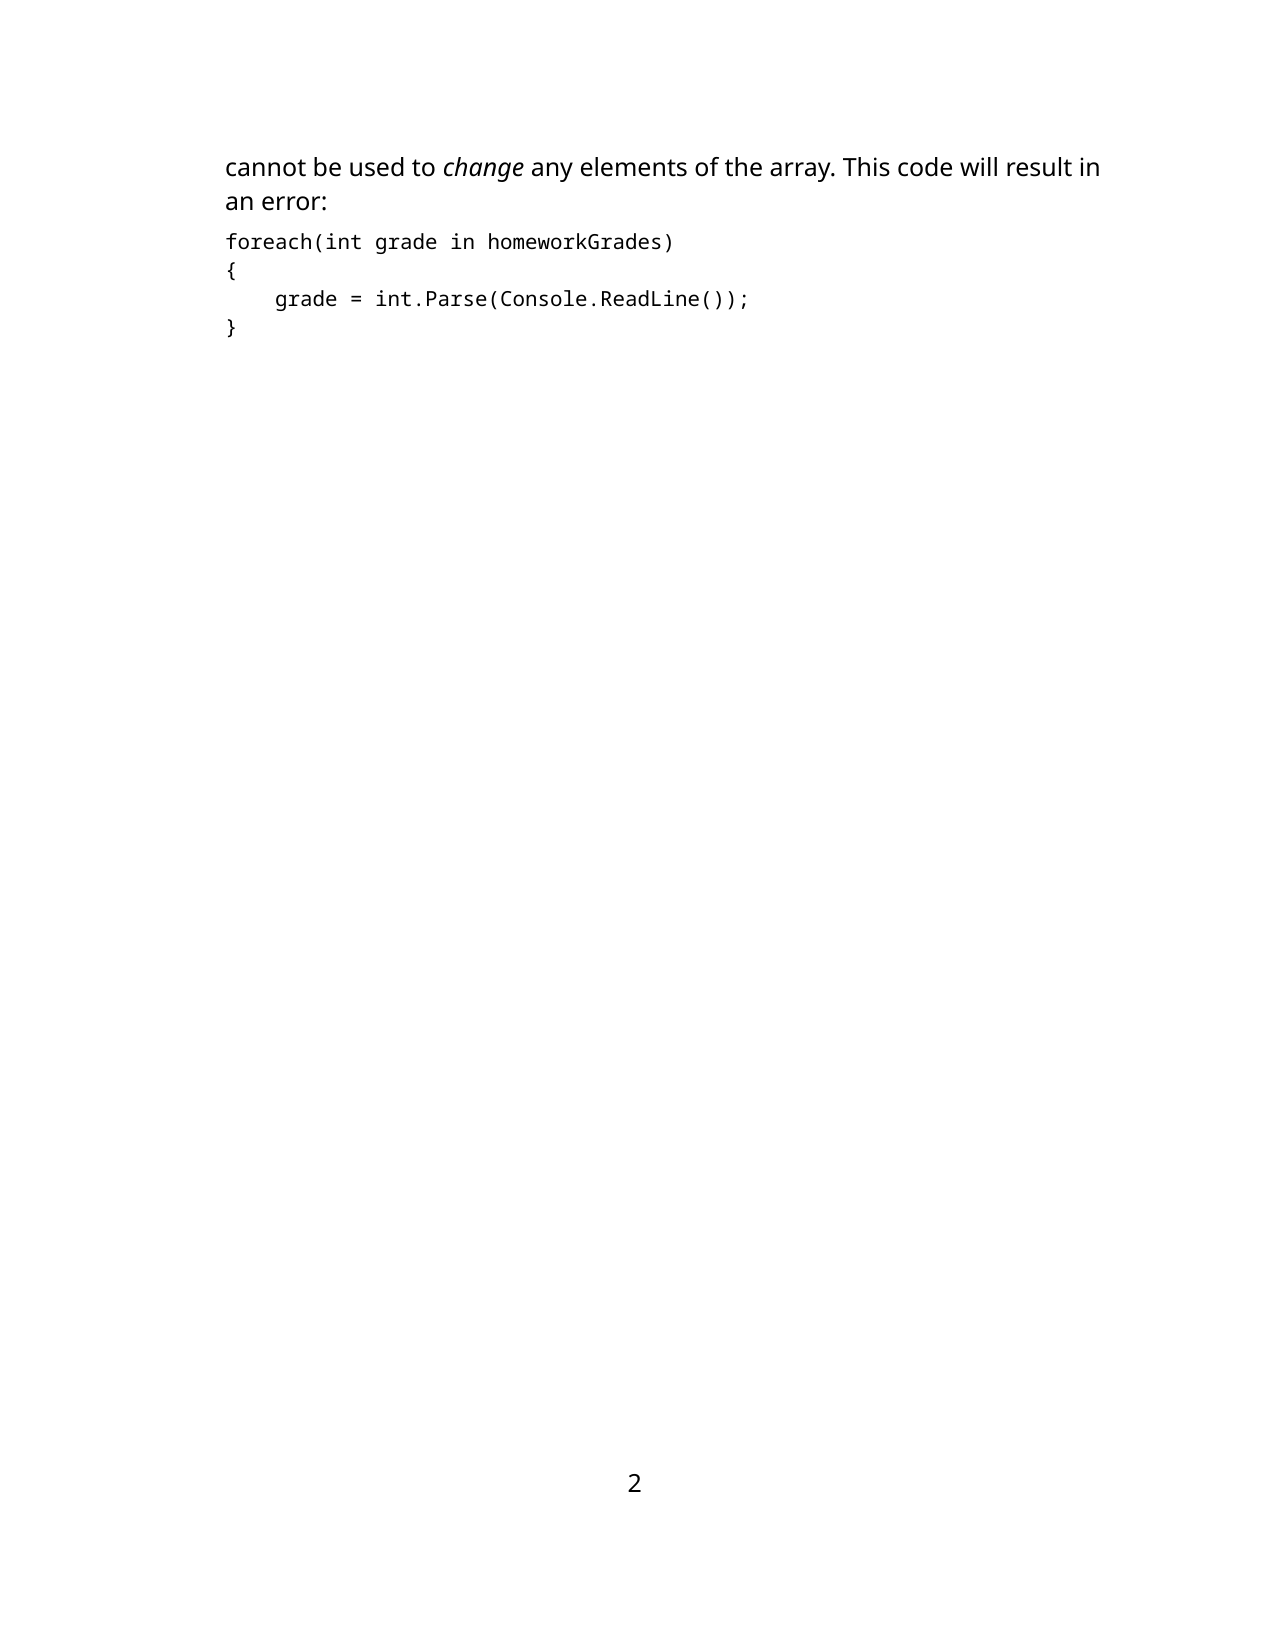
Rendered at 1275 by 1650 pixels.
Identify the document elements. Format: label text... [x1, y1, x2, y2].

list grade = int.Parse(Console.ReadLine()); [187, 284, 1125, 312]
list foreach(int grade in homeworkGrades) [187, 227, 1125, 256]
list cannot be used to change any elements of the array. This code will result in an error: [187, 150, 1125, 218]
list } [187, 312, 1125, 341]
list { [187, 256, 1125, 284]
